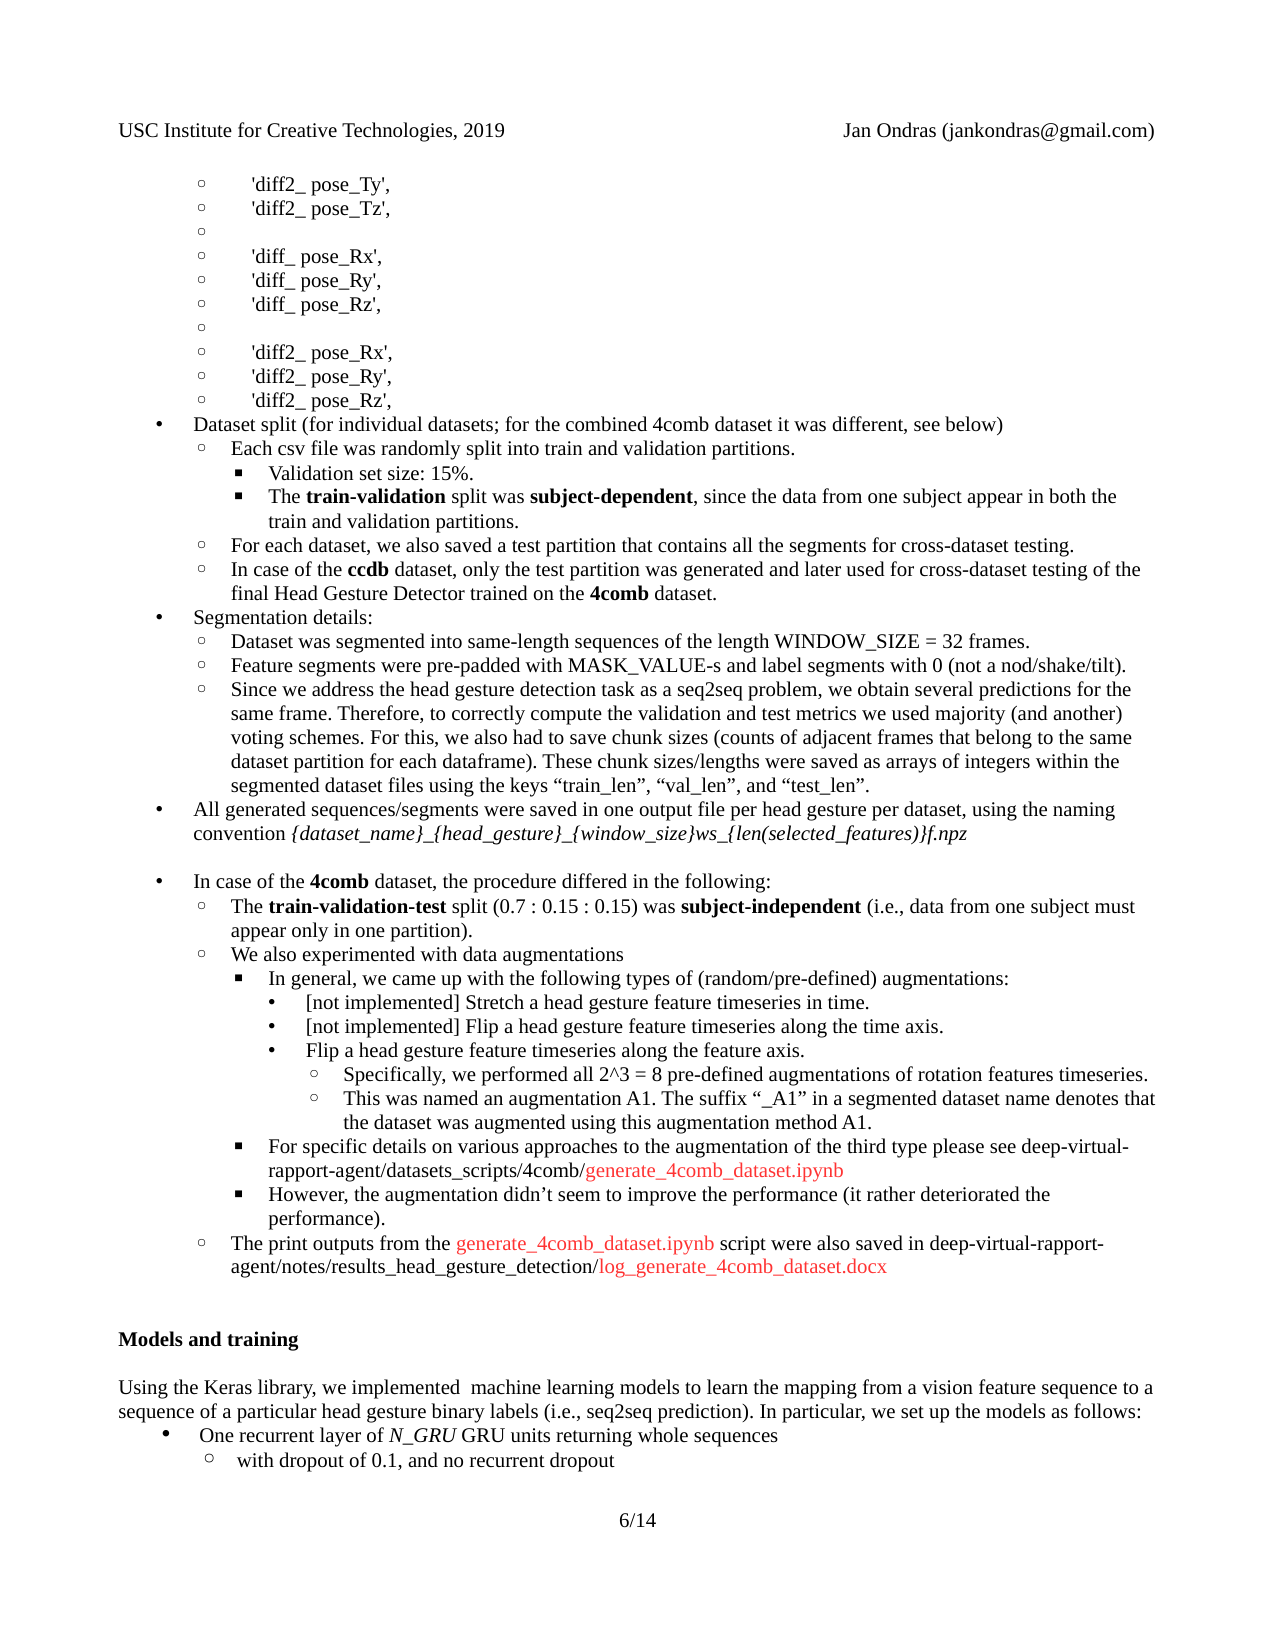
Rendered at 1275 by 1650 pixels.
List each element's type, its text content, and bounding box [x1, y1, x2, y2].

list 'diff_ pose_Ry', [193, 268, 1157, 292]
list The train-validation-test split (0.7 : 0.15 : 0.15) was subject-independent (i.e., data from one subject must appear only in one partition). [193, 893, 1157, 942]
list [not implemented] Stretch a head gesture feature timeseries in time. [268, 990, 1157, 1014]
list The train-validation split was subject-dependent, since the data from one subject appear in both the train and validation partitions. [231, 484, 1157, 533]
list 'diff_ pose_Rx', [193, 244, 1157, 268]
list For each dataset, we also saved a test partition that contains all the segments for cross-dataset testing. [193, 533, 1157, 557]
list Segmentation details: [156, 605, 1157, 629]
list In case of the ccdb dataset, only the test partition was generated and later used for cross-dataset testing of the final Head Gesture Detector trained on the 4comb dataset. [193, 557, 1157, 605]
list Validation set size: 15%. [231, 460, 1157, 484]
list This was named an augmentation A1. The suffix “_A1” in a segmented dataset name denotes that the dataset was augmented using this augmentation method A1. [306, 1086, 1157, 1134]
list However, the augmentation didn’t seem to improve the performance (it rather deteriorated the performance). [231, 1182, 1157, 1230]
list In general, we came up with the following types of (random/pre-defined) augmentations: [231, 966, 1157, 990]
list Since we address the head gesture detection task as a seq2seq problem, we obtain several predictions for the same frame. Therefore, to correctly compute the validation and test metrics we used majority (and another) voting schemes. For this, we also had to save chunk sizes (counts of adjacent frames that belong to the same dataset partition for each dataframe). These chunk sizes/lengths were saved as arrays of integers within the segmented dataset files using the keys “train_len”, “val_len”, and “test_len”. [193, 677, 1157, 797]
list We also experimented with data augmentations [193, 942, 1157, 966]
list 'diff2_ pose_Rx', [193, 340, 1157, 364]
list Flip a head gesture feature timeseries along the feature axis. [268, 1038, 1157, 1062]
list All generated sequences/segments were saved in one output file per head gesture per dataset, using the naming convention {dataset_name}_{head_gesture}_{window_size}ws_{len(selected_features)}f.npz [156, 797, 1157, 845]
list Each csv file was randomly split into train and validation partitions. [193, 436, 1157, 460]
list Dataset was segmented into same-length sequences of the length WINDOW_SIZE = 32 frames. [193, 629, 1157, 653]
text Models and training [118, 1327, 1157, 1351]
list In case of the 4comb dataset, the procedure differed in the following: [156, 869, 1157, 893]
list 'diff2_ pose_Rz', [193, 388, 1157, 412]
list 'diff2_ pose_Tz', [193, 196, 1157, 220]
list For specific details on various approaches to the augmentation of the third type please see deep-virtual-rapport-agent/datasets_scripts/4comb/generate_4comb_dataset.ipynb [231, 1134, 1157, 1182]
list The print outputs from the generate_4comb_dataset.ipynb script were also saved in deep-virtual-rapport-agent/notes/results_head_gesture_detection/log_generate_4comb_dataset.docx [193, 1230, 1157, 1278]
list 'diff2_ pose_Ty', [193, 172, 1157, 196]
list Dataset split (for individual datasets; for the combined 4comb dataset it was different, see below) [156, 412, 1157, 436]
text Using the Keras library, we implemented machine learning models to learn the mapping from a vision feature sequence to a sequence of a particular head gesture binary labels (i.e., seq2seq prediction). In particular, we set up the models as follows: [118, 1375, 1157, 1423]
list with dropout of 0.1, and no recurrent dropout [199, 1448, 1157, 1473]
list 'diff_ pose_Rz', [193, 292, 1157, 316]
list One recurrent layer of N_GRU GRU units returning whole sequences [162, 1423, 1157, 1448]
list 'diff2_ pose_Ry', [193, 364, 1157, 388]
list Specifically, we performed all 2^3 = 8 pre-defined augmentations of rotation features timeseries. [306, 1062, 1157, 1086]
list Feature segments were pre-padded with MASK_VALUE-s and label segments with 0 (not a nod/shake/tilt). [193, 653, 1157, 677]
list [not implemented] Flip a head gesture feature timeseries along the time axis. [268, 1014, 1157, 1038]
